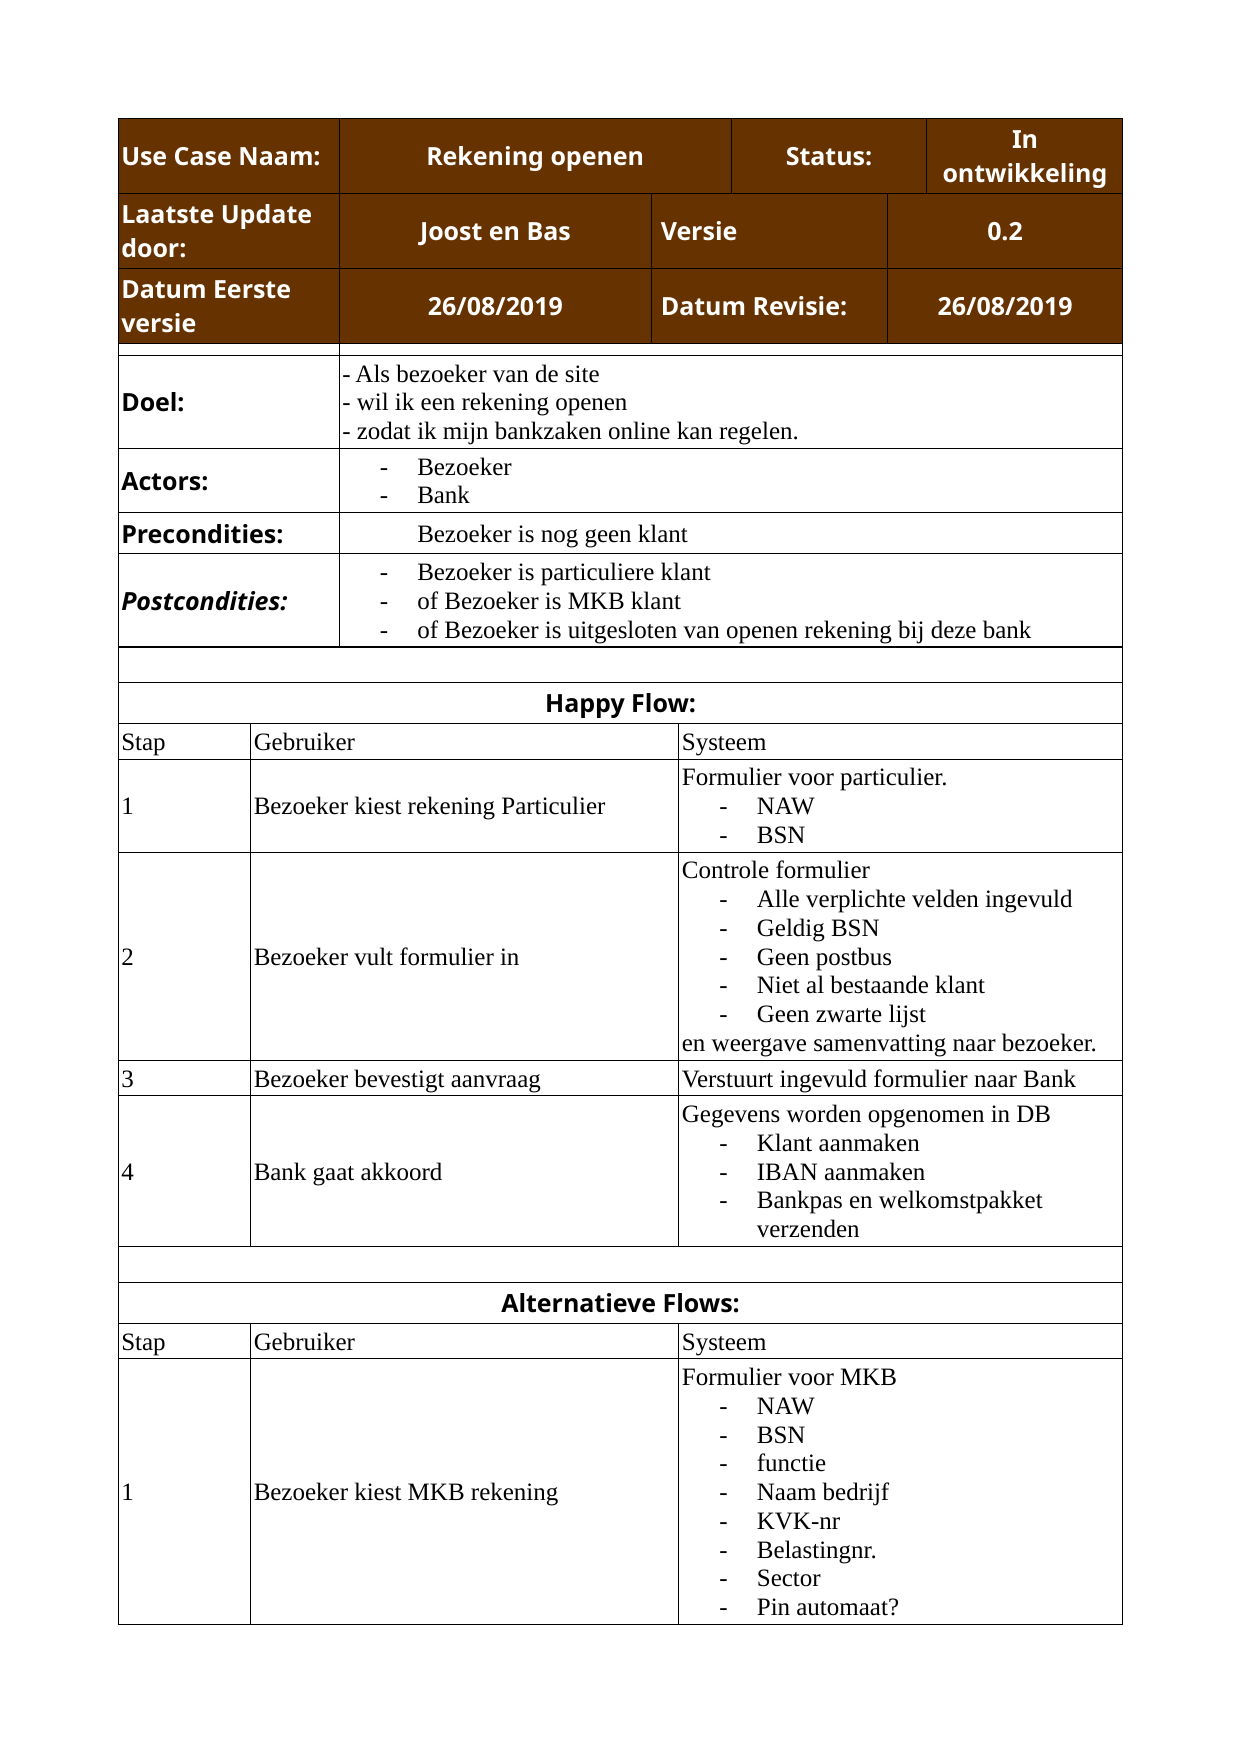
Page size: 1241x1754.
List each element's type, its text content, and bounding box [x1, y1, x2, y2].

table_header In ontwikkeling [927, 119, 1122, 193]
table_cell Joost en Bas [340, 194, 651, 268]
table_cell Actors: [119, 449, 339, 512]
table_cell 1 [119, 760, 250, 852]
table_cell Postcondities: [119, 554, 339, 646]
table_cell Bezoeker vult formulier in [251, 853, 678, 1060]
table_cell Bezoeker kiest MKB rekening [251, 1359, 678, 1624]
table_cell [340, 344, 1122, 355]
table_cell Laatste Update door: [119, 194, 339, 268]
table_cell Bezoeker Bank [340, 449, 1122, 512]
table_cell Verstuurt ingevuld formulier naar Bank [679, 1061, 1122, 1095]
table_cell Systeem [679, 1324, 1122, 1358]
table_cell Bezoeker kiest rekening Particulier [251, 760, 678, 852]
table_cell 26/08/2019 [340, 269, 651, 343]
table_cell Doel: [119, 356, 339, 448]
table_cell 26/08/2019 [888, 269, 1122, 343]
table_cell Bezoeker is nog geen klant [340, 513, 1122, 553]
table_cell Bezoeker is particuliere klant of Bezoeker is MKB klant of Bezoeker is uitgesloten van openen rekening bij deze bank [340, 554, 1122, 646]
table_cell [119, 1247, 1122, 1282]
table_cell Alternatieve Flows: [119, 1283, 1122, 1323]
table_cell [119, 344, 339, 355]
table_cell Systeem [679, 724, 1122, 758]
table_cell Datum Revisie: [652, 269, 887, 343]
table_cell Bank gaat akkoord [251, 1096, 678, 1246]
table_cell 0.2 [888, 194, 1122, 268]
table_cell Bezoeker bevestigt aanvraag [251, 1061, 678, 1095]
table_cell Precondities: [119, 513, 339, 553]
table_cell 1 [119, 1359, 250, 1624]
table_header Status: [732, 119, 926, 193]
table_cell [119, 648, 1122, 682]
table_cell Formulier voor particulier. NAW BSN [679, 760, 1122, 852]
table_cell Datum Eerste versie [119, 269, 339, 343]
table_cell - Als bezoeker van de site - wil ik een rekening openen - zodat ik mijn bankzaken online kan regelen. [340, 356, 1122, 448]
table_cell 4 [119, 1096, 250, 1246]
table_cell Gebruiker [251, 724, 678, 758]
table_cell Stap [119, 1324, 250, 1358]
table_cell Controle formulier Alle verplichte velden ingevuld Geldig BSN Geen postbus Niet al bestaande klant Geen zwarte lijst en weergave samenvatting naar bezoeker. [679, 853, 1122, 1060]
table_cell Formulier voor MKB NAW BSN functie Naam bedrijf KVK-nr Belastingnr. Sector Pin automaat? [679, 1359, 1122, 1624]
table_header Rekening openen [340, 119, 731, 193]
table_cell Stap [119, 724, 250, 758]
table_cell Versie [652, 194, 887, 268]
table_cell 2 [119, 853, 250, 1060]
table_cell 3 [119, 1061, 250, 1095]
table_header Use Case Naam: [119, 119, 339, 193]
table_cell Gegevens worden opgenomen in DB Klant aanmaken IBAN aanmaken Bankpas en welkomstpakket verzenden [679, 1096, 1122, 1246]
table_cell Happy Flow: [119, 683, 1122, 723]
table_cell Gebruiker [251, 1324, 678, 1358]
